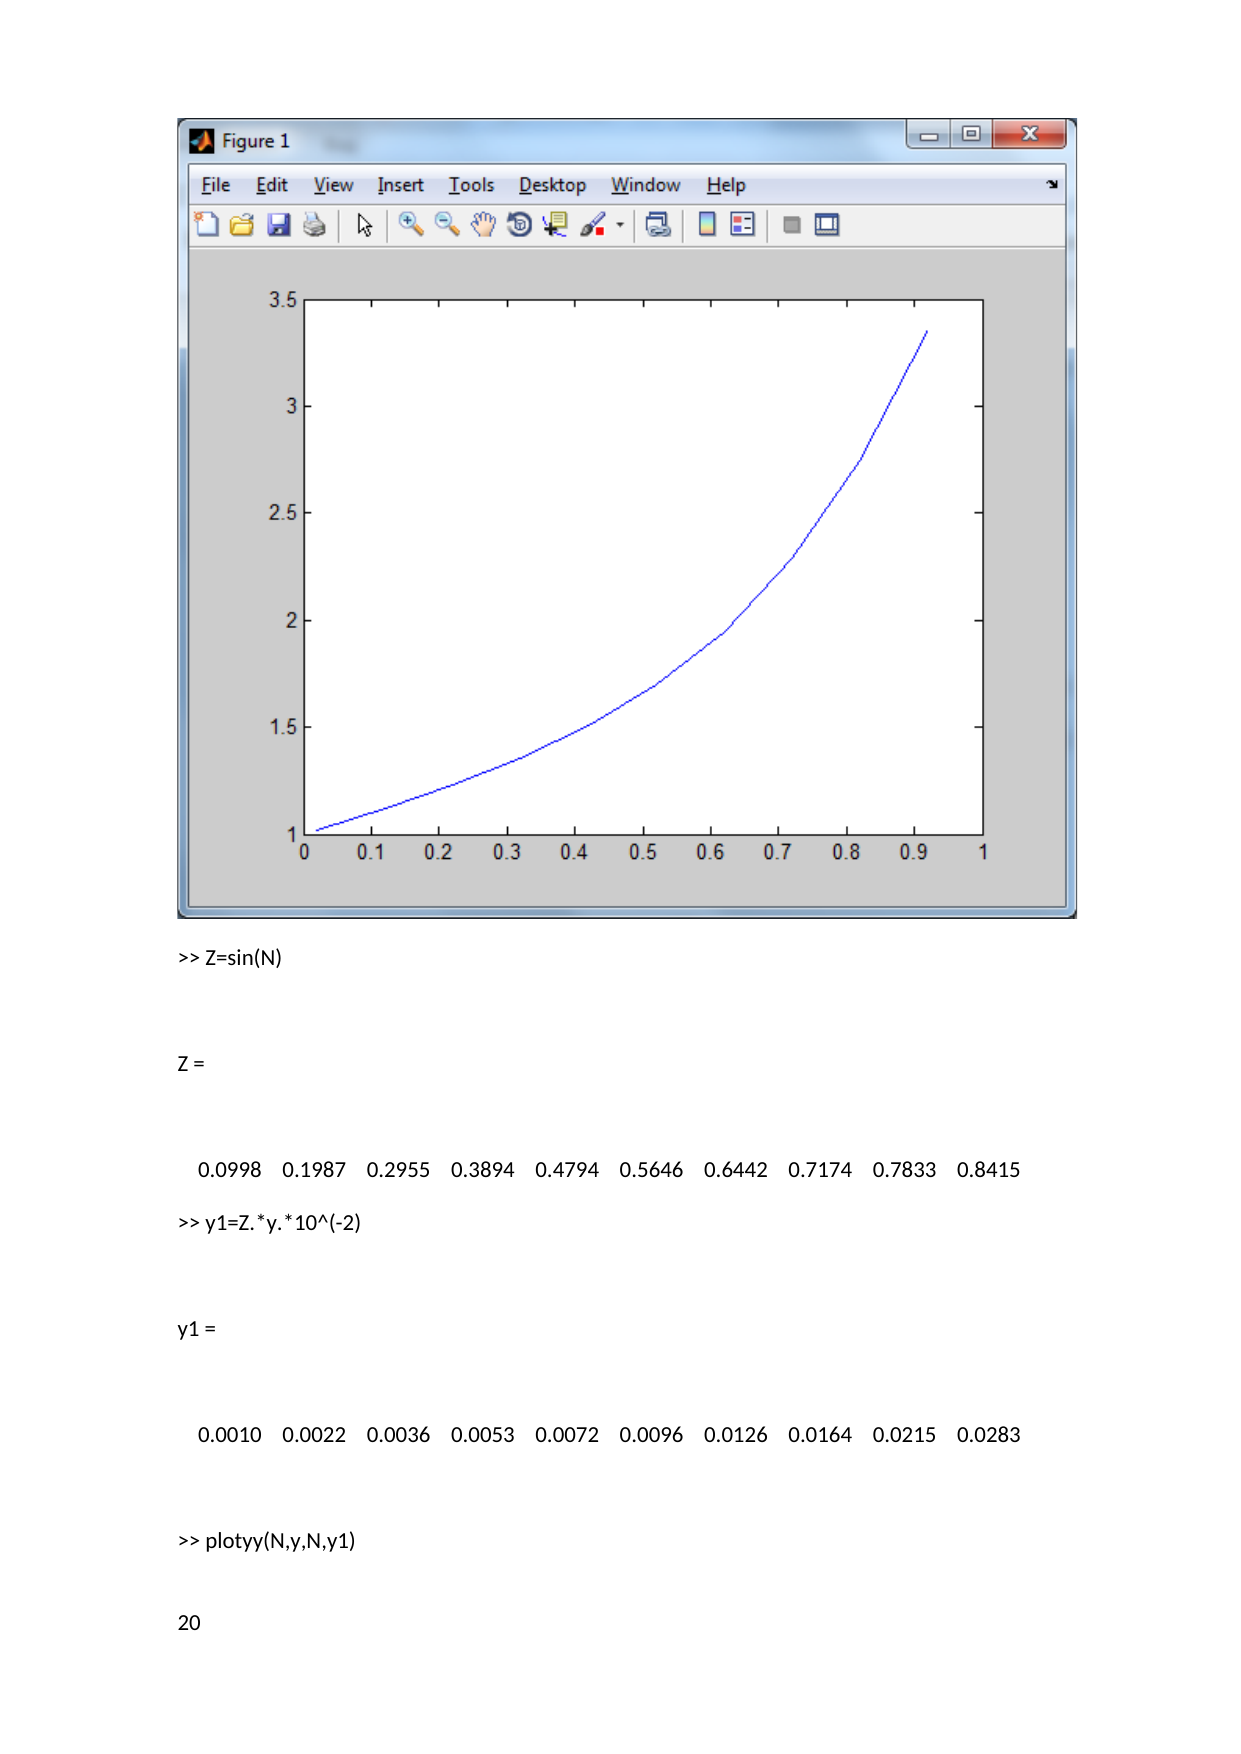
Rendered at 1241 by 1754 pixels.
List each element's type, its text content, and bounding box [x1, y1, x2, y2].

picture [177, 118, 1078, 919]
text >> plotyy(N,y,N,y1) [177, 1526, 1152, 1554]
text >> y1=Z.*y.*10^(-2) [177, 1208, 1152, 1236]
text Z = [177, 1049, 1152, 1077]
text 0.0010 0.0022 0.0036 0.0053 0.0072 0.0096 0.0126 0.0164 0.0215 0.0283 [177, 1420, 1152, 1448]
text >> Z=sin(N) [177, 943, 1152, 971]
text y1 = [177, 1314, 1152, 1342]
text 0.0998 0.1987 0.2955 0.3894 0.4794 0.5646 0.6442 0.7174 0.7833 0.8415 [177, 1155, 1152, 1183]
